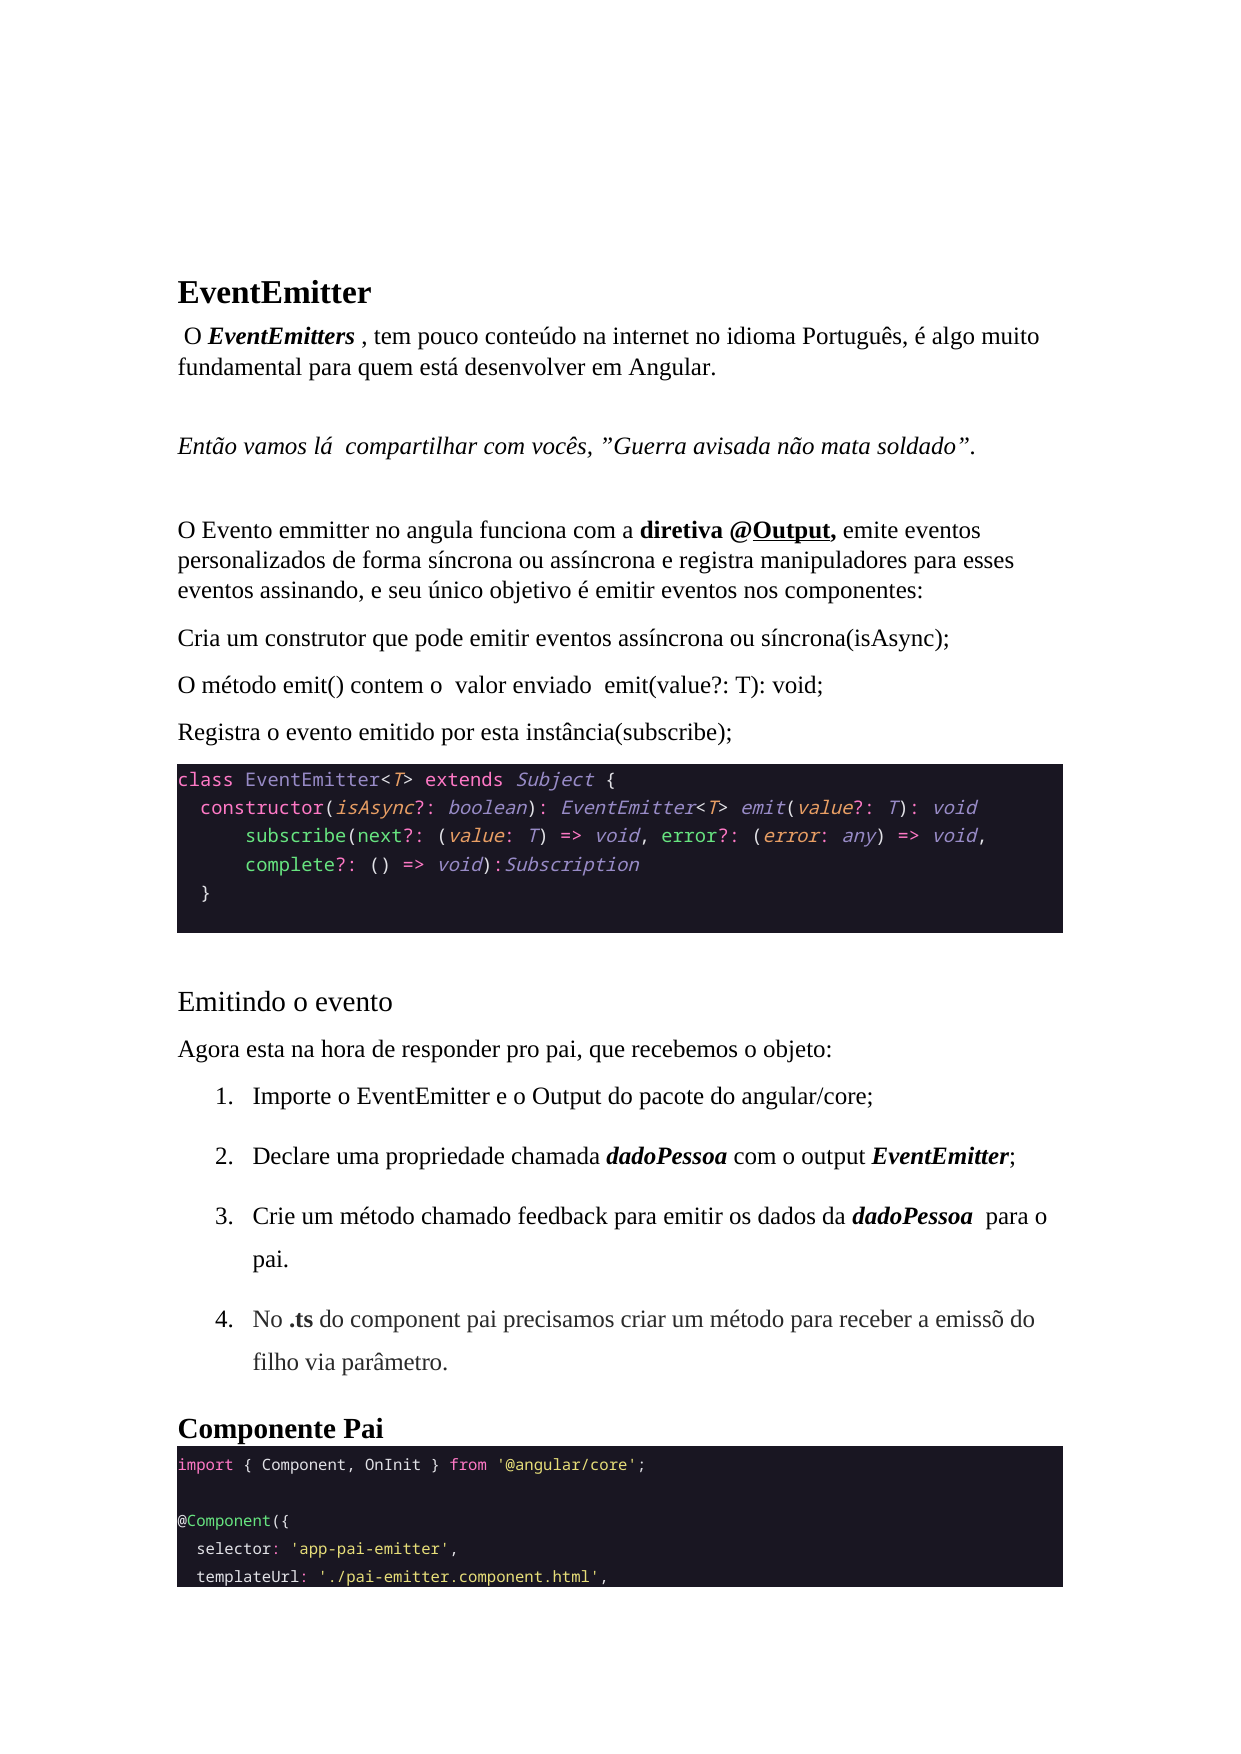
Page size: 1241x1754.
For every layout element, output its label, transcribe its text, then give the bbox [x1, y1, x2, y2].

text Então vamos lá compartilhar com vocês, ”Guerra avisada não mata soldado”. [177, 431, 1063, 459]
text constructor(isAsync?: boolean): EventEmitter<T> emit(value?: T): void [177, 792, 1063, 820]
subtitle Componente Pai [177, 1411, 1063, 1444]
text } [177, 876, 1063, 904]
text complete?: () => void):Subscription [177, 848, 1063, 876]
text Registra o evento emitido por esta instância(subscribe); [177, 717, 1063, 746]
text selector: 'app-pai-emitter', [177, 1531, 1063, 1559]
text class EventEmitter<T> extends Subject { [177, 764, 1063, 792]
subtitle EventEmitter [177, 273, 1063, 311]
text templateUrl: './pai-emitter.component.html', [177, 1559, 1063, 1587]
list Crie um método chamado feedback para emitir os dados da dadoPessoa para o pai. [215, 1201, 1063, 1273]
text Agora esta na hora de responder pro pai, que recebemos o objeto: [177, 1034, 1063, 1063]
text Cria um construtor que pode emitir eventos assíncrona ou síncrona(isAsync); [177, 623, 1063, 651]
text @Component({ [177, 1503, 1063, 1531]
text O EventEmitters , tem pouco conteúdo na internet no idioma Português, é algo muito fundamental para quem está desenvolver em Angular. [177, 321, 1063, 381]
list Declare uma propriedade chamada dadoPessoa com o output EventEmitter; [215, 1141, 1063, 1170]
text subscribe(next?: (value: T) => void, error?: (error: any) => void, [177, 820, 1063, 848]
list No .ts do component pai precisamos criar um método para receber a emissõ do filho via parâmetro. [215, 1304, 1063, 1376]
text O Evento emmitter no angula funciona com a diretiva @Output, emite eventos personalizados de forma síncrona ou assíncrona e registra manipuladores para esses eventos assinando, e seu único objetivo é emitir eventos nos componentes: [177, 515, 1063, 604]
text O método emit() contem o valor enviado emit(value?: T): void; [177, 670, 1063, 698]
list Importe o EventEmitter e o Output do pacote do angular/core; [215, 1081, 1063, 1110]
subtitle Emitindo o evento [177, 984, 1063, 1017]
text import { Component, OnInit } from '@angular/core'; [177, 1446, 1063, 1474]
